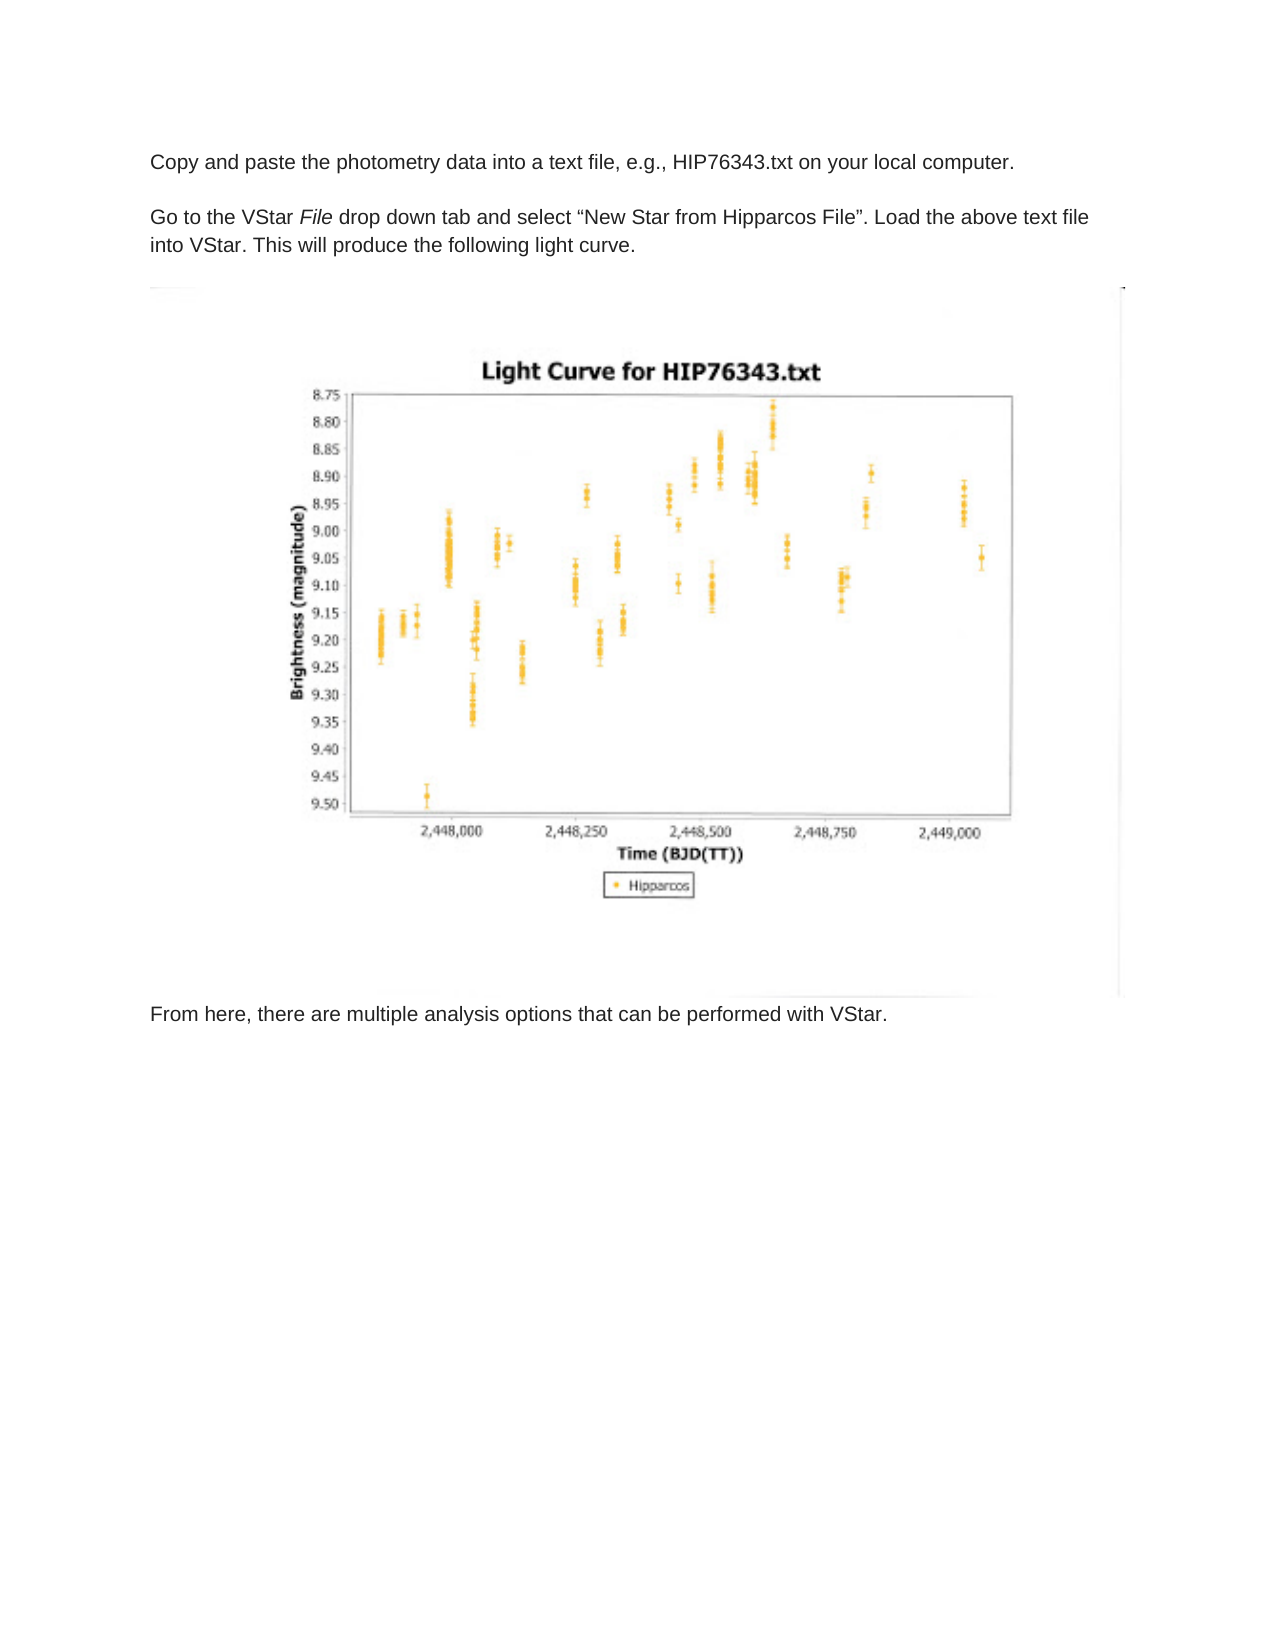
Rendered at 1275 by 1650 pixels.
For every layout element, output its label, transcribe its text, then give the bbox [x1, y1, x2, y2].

text Go to the VStar File drop down tab and select “New Star from Hipparcos File”. Load the above text file into VStar. This will produce the following light curve. [150, 205, 1125, 256]
picture [150, 287, 1125, 998]
text Copy and paste the photometry data into a text file, e.g., HIP76343.txt on your local computer. [150, 150, 1125, 174]
text From here, there are multiple analysis options that can be performed with VStar. [150, 1002, 1125, 1026]
